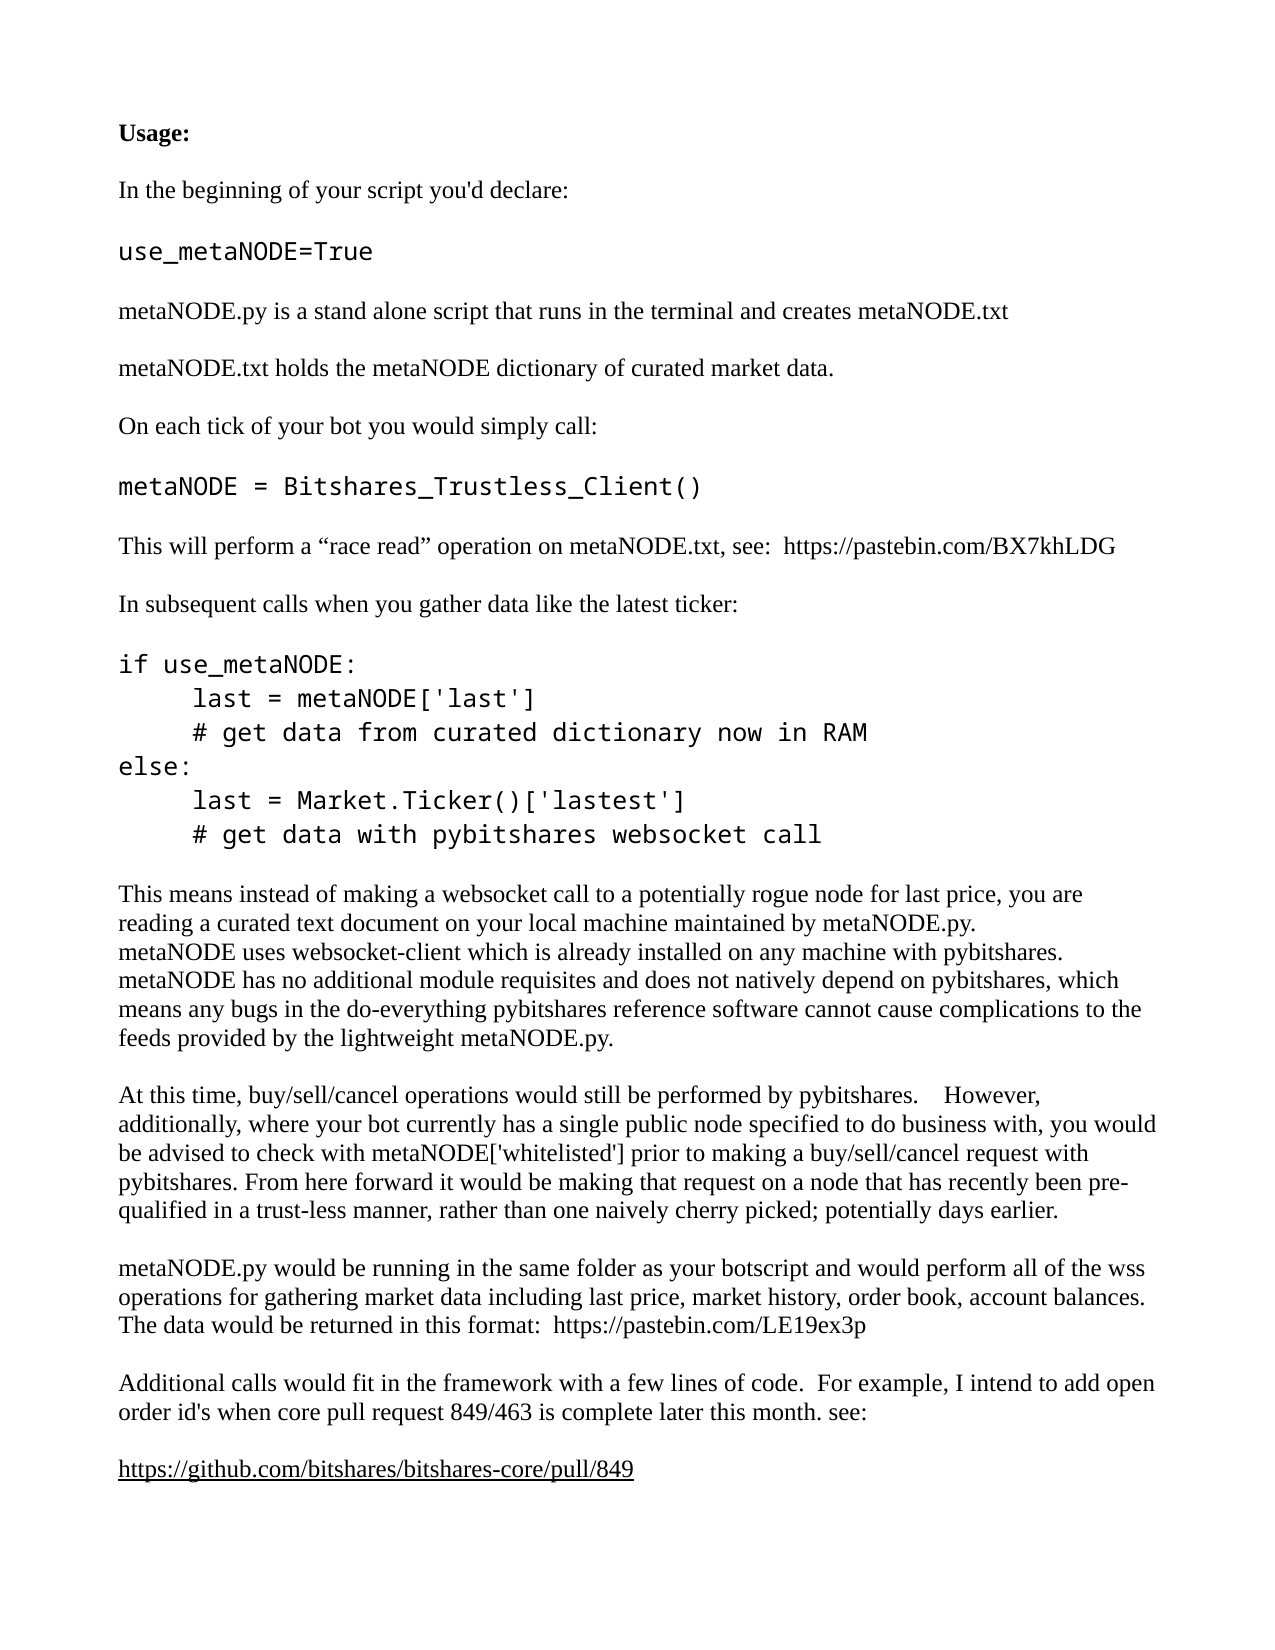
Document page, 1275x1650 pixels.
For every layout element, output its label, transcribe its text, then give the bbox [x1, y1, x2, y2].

text In subsequent calls when you gather data like the latest ticker: [118, 589, 1157, 617]
text metaNODE uses websocket-client which is already installed on any machine with pybitshares. metaNODE has no additional module requisites and does not natively depend on pybitshares, which means any bugs in the do-everything pybitshares reference software cannot cause complications to the feeds provided by the lightweight metaNODE.py. [118, 937, 1157, 1052]
text # get data from curated dictionary now in RAM [118, 714, 1157, 748]
text Additional calls would fit in the framework with a few lines of code. For example, I intend to add open order id's when core pull request 849/463 is complete later this month. see: [118, 1368, 1157, 1426]
text last = Market.Ticker()['lastest'] [118, 782, 1157, 817]
text use_metaNODE=True [118, 233, 1157, 267]
text metaNODE.py would be running in the same folder as your botscript and would perform all of the wss operations for gathering market data including last price, market history, order book, account balances. The data would be returned in this format: https://pastebin.com/LE19ex3p [118, 1253, 1157, 1339]
text In the beginning of your script you'd declare: [118, 176, 1157, 204]
text metaNODE.py is a stand alone script that runs in the terminal and creates metaNODE.txt [118, 296, 1157, 325]
text metaNODE.txt holds the metaNODE dictionary of curated market data. [118, 353, 1157, 382]
text This will perform a “race read” operation on metaNODE.txt, see: https://pastebin.com/BX7khLDG [118, 531, 1157, 560]
text This means instead of making a websocket call to a potentially rogue node for last price, you are reading a curated text document on your local machine maintained by metaNODE.py. [118, 879, 1157, 937]
text At this time, buy/sell/cancel operations would still be performed by pybitshares. However, additionally, where your bot currently has a single public node specified to do business with, you would be advised to check with metaNODE['whitelisted'] prior to making a buy/sell/cancel request with pybitshares. From here forward it would be making that request on a node that has recently been pre-qualified in a trust-less manner, rather than one naively cherry picked; potentially days earlier. [118, 1081, 1157, 1224]
text else: [118, 748, 1157, 782]
text if use_metaNODE: [118, 646, 1157, 680]
text last = metaNODE['last'] [118, 680, 1157, 714]
text Usage: [118, 118, 1157, 147]
text https://github.com/bitshares/bitshares-core/pull/849 [118, 1454, 1157, 1483]
text metaNODE = Bitshares_Trustless_Client() [118, 468, 1157, 502]
text # get data with pybitshares websocket call [118, 817, 1157, 851]
text On each tick of your bot you would simply call: [118, 411, 1157, 440]
